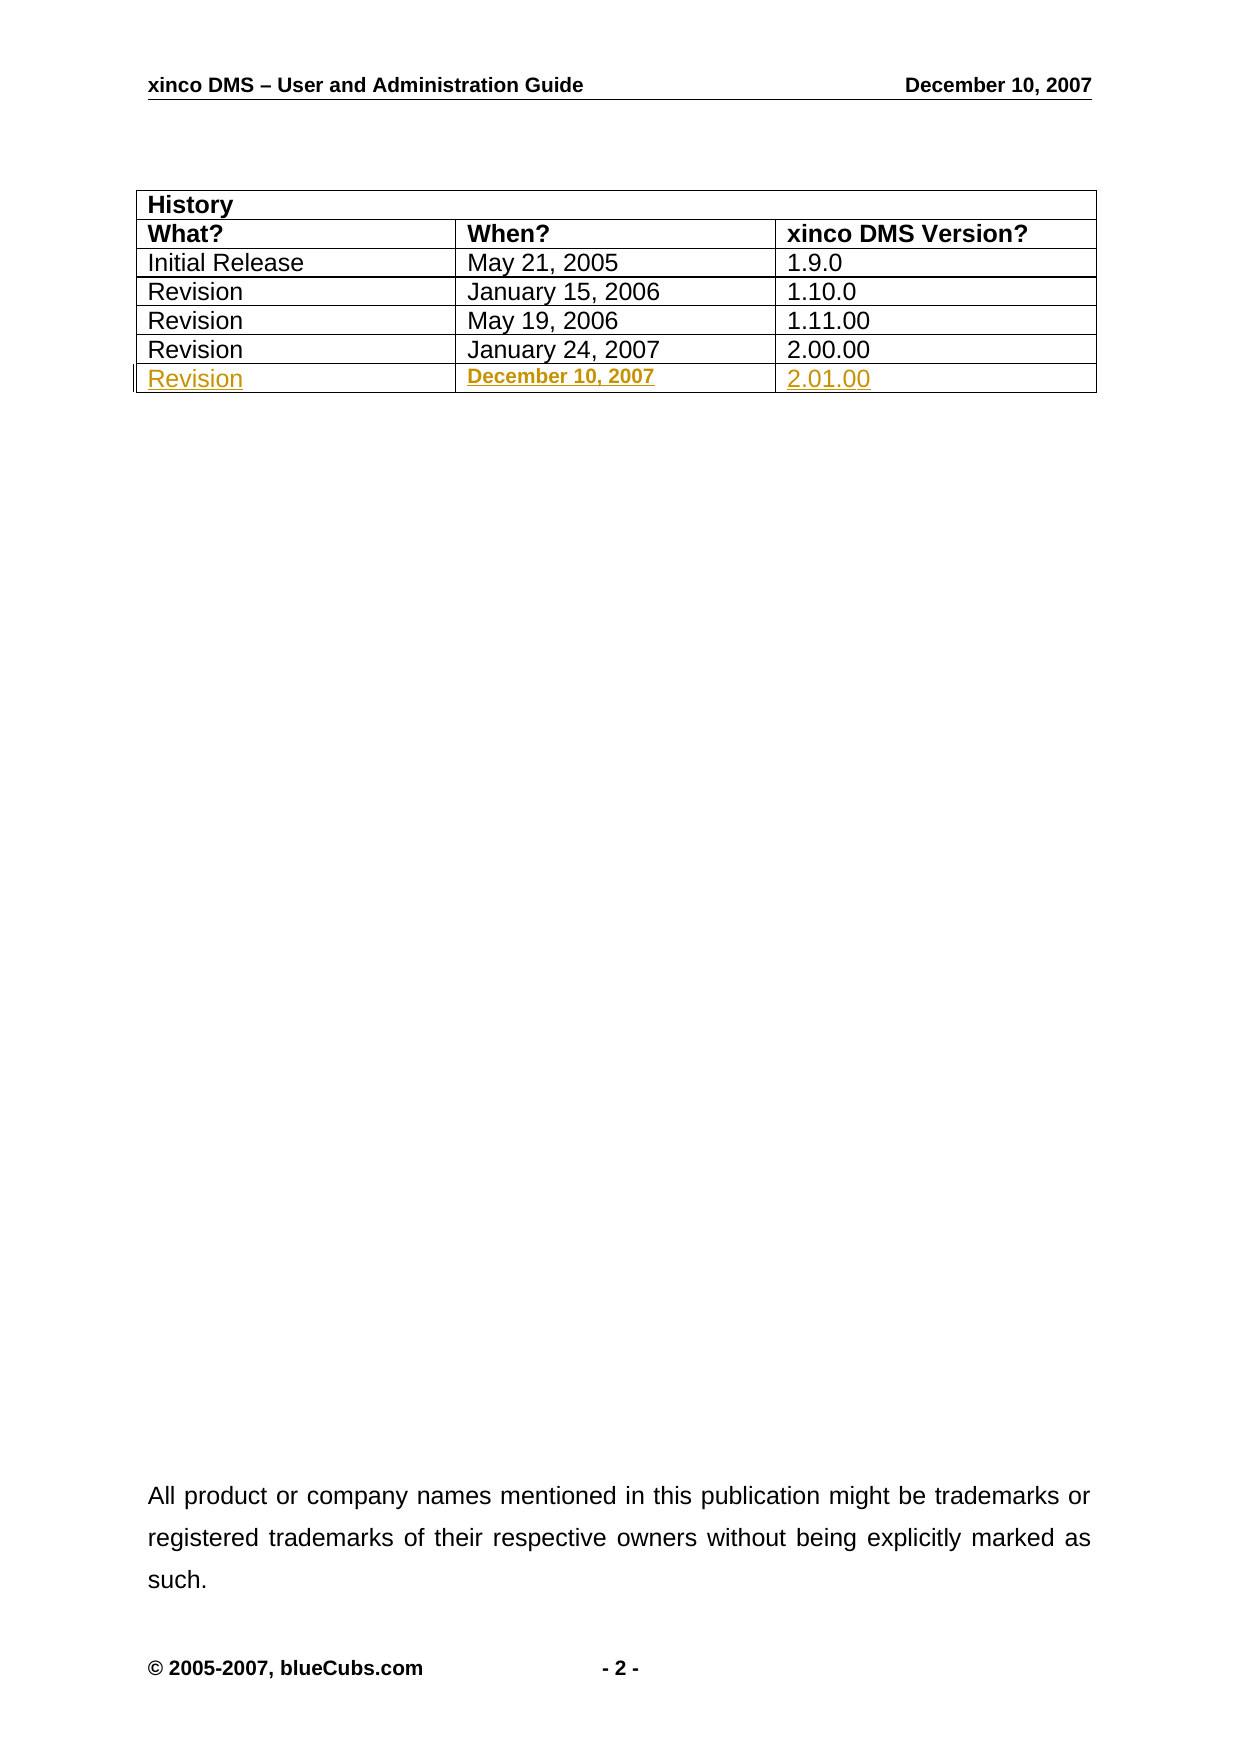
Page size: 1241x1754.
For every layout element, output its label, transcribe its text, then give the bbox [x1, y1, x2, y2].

table_cell May 21, 2005 [456, 249, 775, 276]
table_cell Initial Release [137, 249, 455, 276]
table_header History [137, 191, 1096, 218]
table_cell Revision [137, 364, 455, 392]
table_cell Revision [137, 306, 455, 334]
table_cell 2.00.00 [776, 335, 1096, 363]
table_cell When? [456, 220, 775, 247]
table_cell Revision [137, 278, 455, 305]
table_cell 1.9.0 [776, 249, 1096, 276]
table_cell What? [137, 220, 455, 247]
table_cell January 24, 2007 [456, 335, 775, 363]
table_cell January 15, 2006 [456, 278, 775, 305]
table_cell 2.01.00 [776, 364, 1096, 392]
text All product or company names mentioned in this publication might be trademarks or registered trademarks of their respective owners without being explicitly marked as such. [148, 1482, 1092, 1594]
table_cell xinco DMS Version? [776, 220, 1096, 247]
table_cell May 19, 2006 [456, 306, 775, 334]
table_cell 1.11.00 [776, 306, 1096, 334]
table_cell Revision [137, 335, 455, 363]
table_cell December 10, 2007 [456, 364, 775, 392]
table_cell 1.10.0 [776, 278, 1096, 305]
